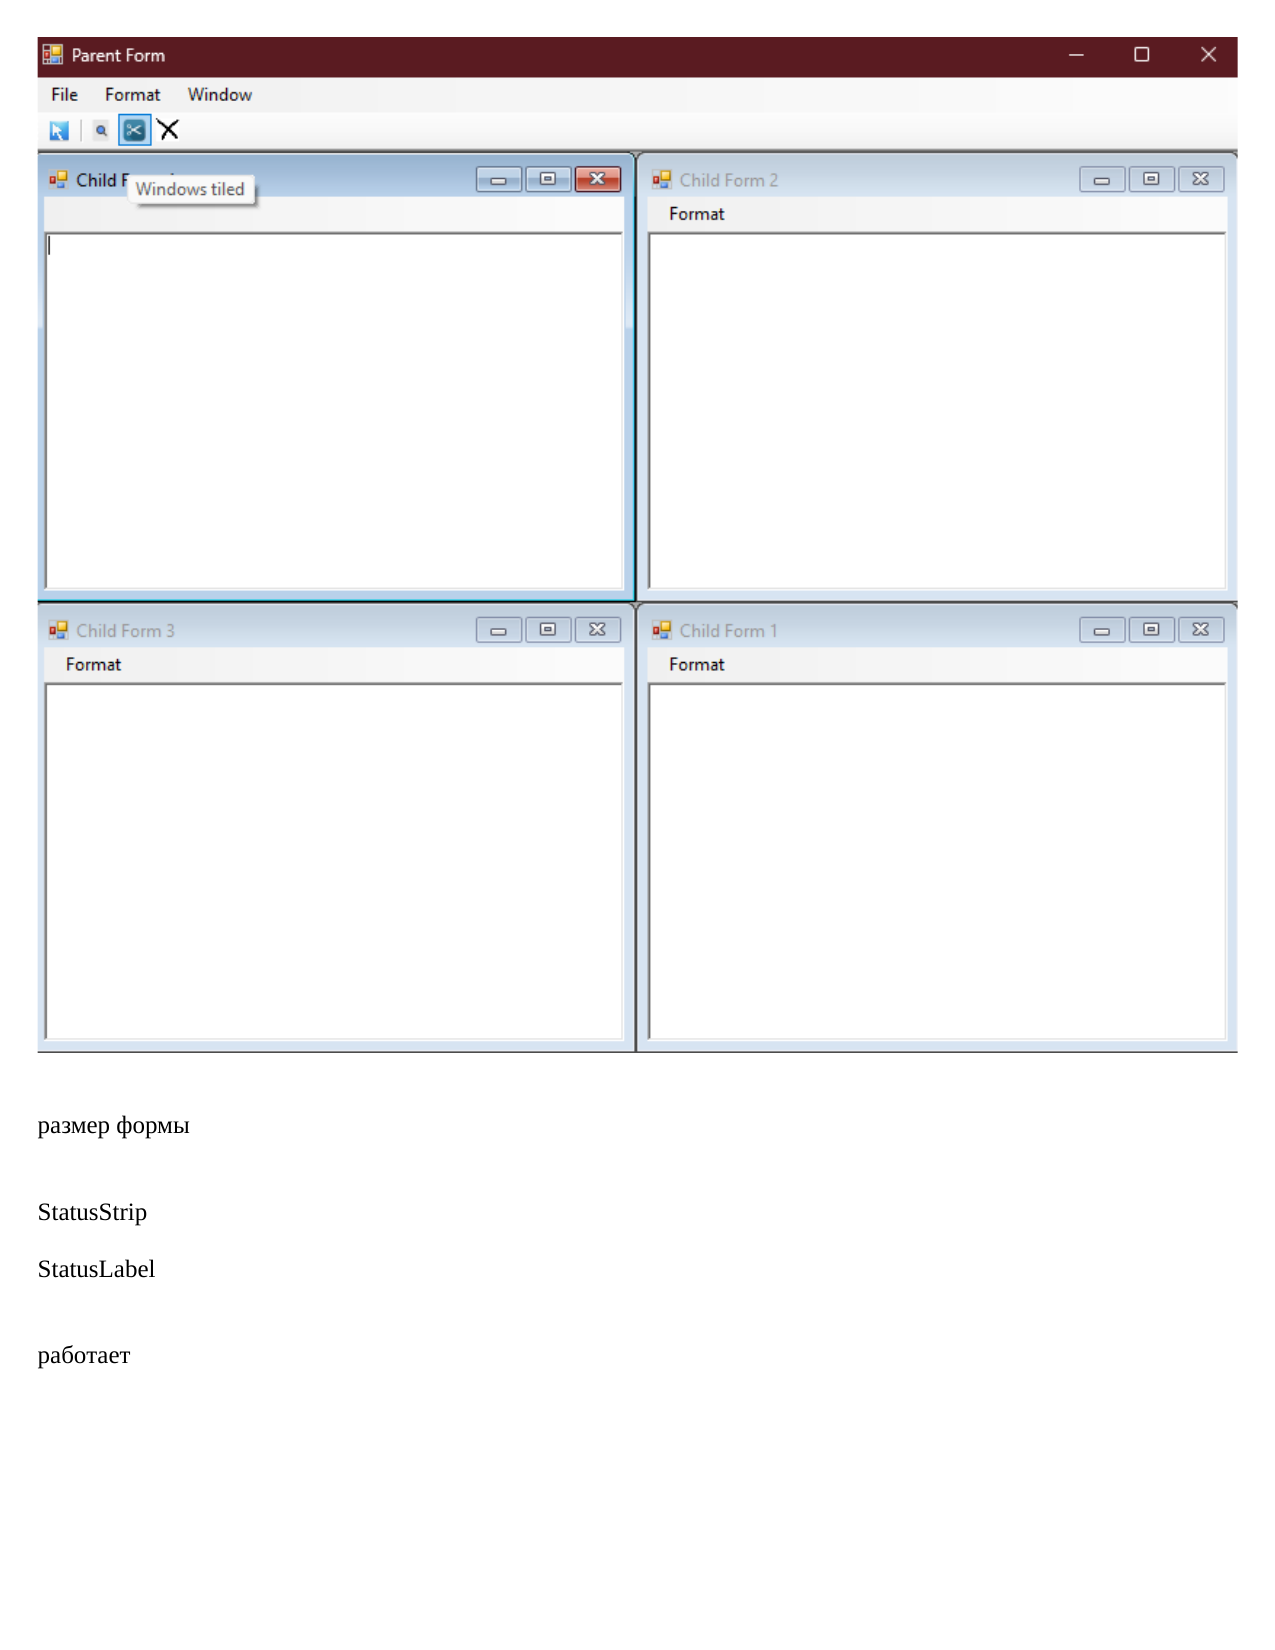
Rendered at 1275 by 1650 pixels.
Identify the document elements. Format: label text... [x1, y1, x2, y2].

text работает [37, 1340, 1237, 1369]
text StatusStrip [37, 1197, 1237, 1225]
picture [37, 37, 1238, 1053]
text размер формы [37, 1110, 1237, 1139]
text StatusLabel [37, 1254, 1237, 1283]
